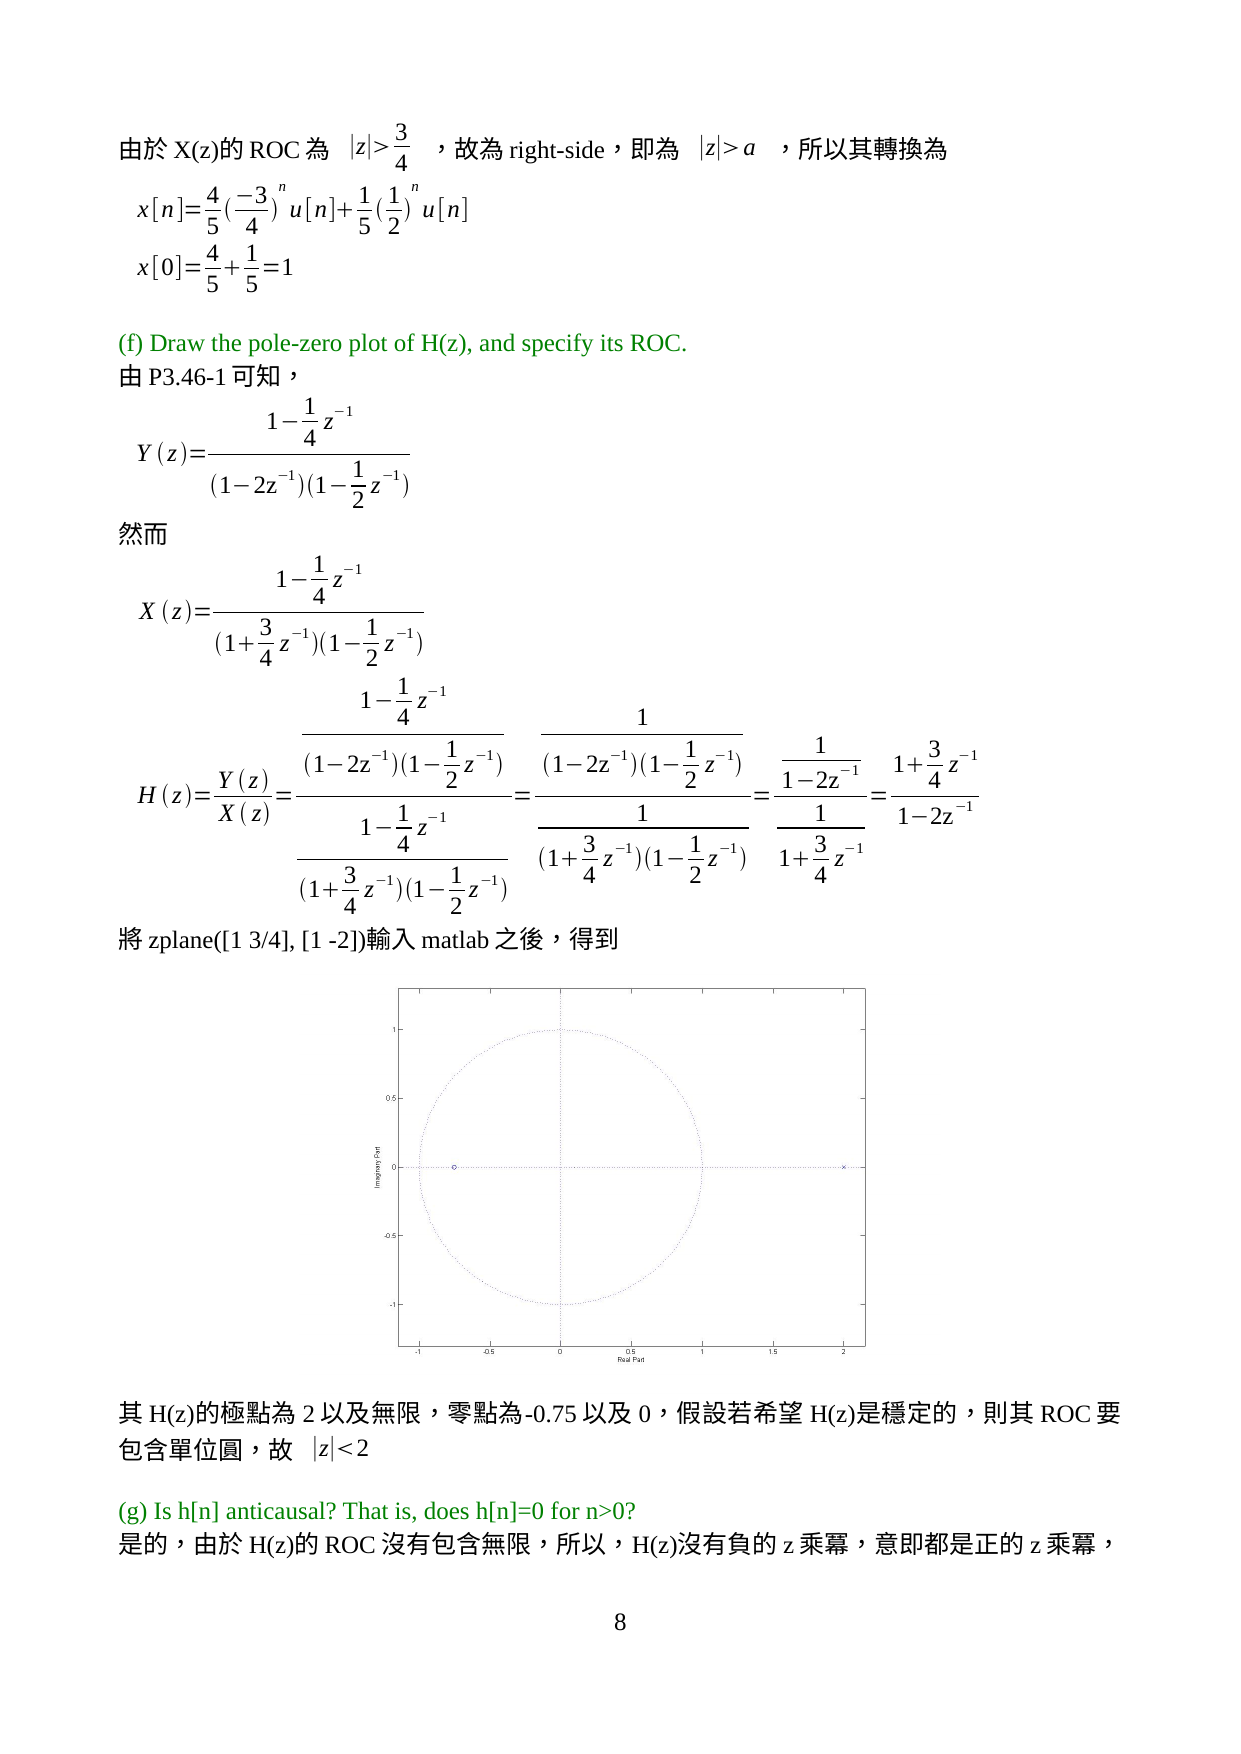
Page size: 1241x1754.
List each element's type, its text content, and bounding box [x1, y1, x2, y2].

text 由P3.46-1可知， [118, 357, 1122, 393]
text 是的，由於H(z)的ROC沒有包含無限，所以，H(z)沒有負的z乘冪，意即都是正的z乘冪， [118, 1524, 1122, 1561]
text 由於X(z)的ROC為，故為right-side，即為，所以其轉換為 [118, 118, 1122, 177]
text (f) Draw the pole-zero plot of H(z), and specify its ROC. [118, 328, 1122, 357]
picture [298, 956, 942, 1394]
text 然而 [118, 515, 1122, 551]
text (g) Is h[n] anticausal? That is, does h[n]=0 for n>0? [118, 1496, 1122, 1524]
text 將zplane([1 3/4], [1 -2])輸入matlab之後，得到 [118, 920, 1122, 956]
text 其H(z)的極點為2以及無限，零點為-0.75以及0，假設若希望H(z)是穩定的，則其ROC要包含單位圓，故 [118, 956, 1122, 1466]
